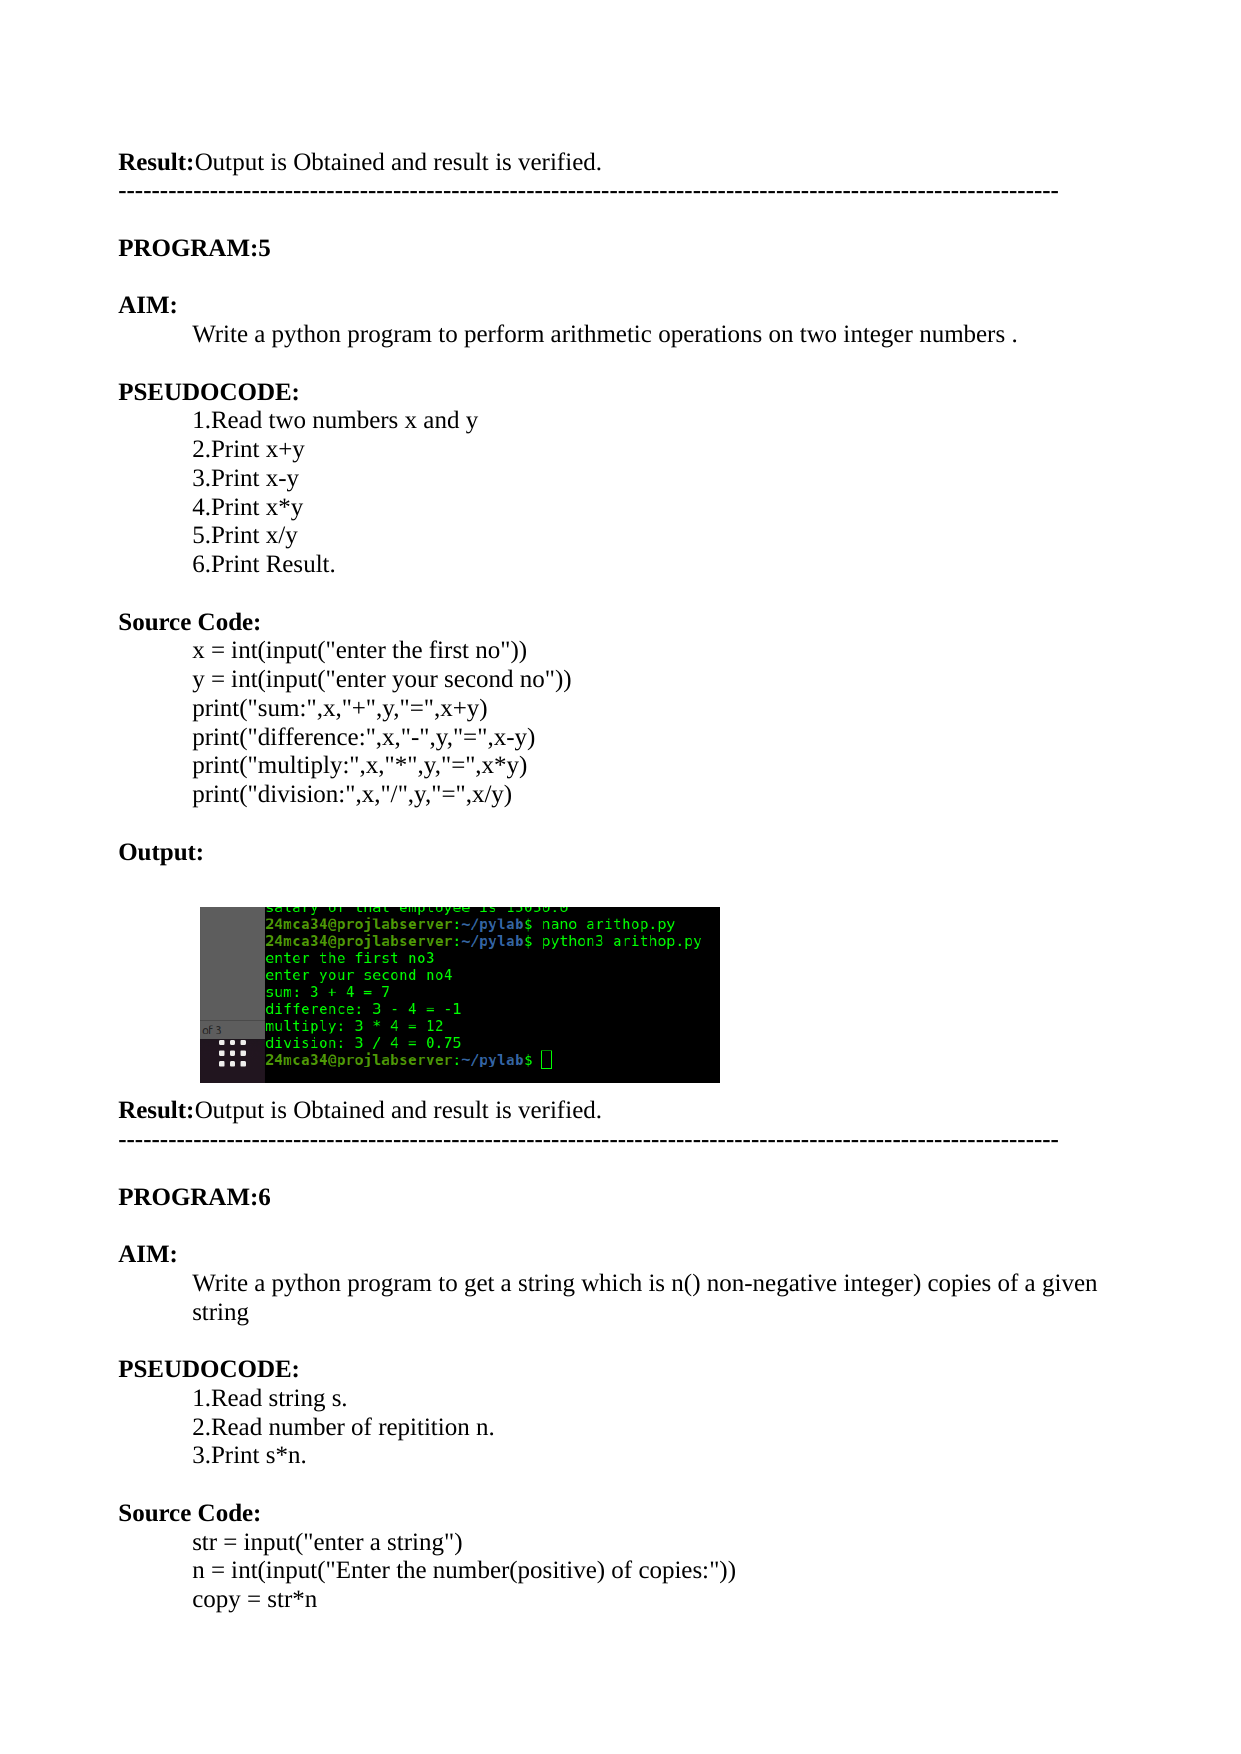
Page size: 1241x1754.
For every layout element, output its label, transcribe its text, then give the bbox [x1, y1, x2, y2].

text 3.Print x-y [118, 463, 1122, 492]
text str = input("enter a string") [118, 1527, 1122, 1556]
text Write a python program to get a string which is n() non-negative integer) copies of a given string [118, 1268, 1122, 1326]
text Result:Output is Obtained and result is verified. [118, 1096, 1122, 1124]
text AIM: [118, 1239, 1122, 1268]
text PSEUDOCODE: [118, 377, 1122, 406]
text x = int(input("enter the first no")) [118, 636, 1122, 664]
text 2.Read number of repitition n. [118, 1412, 1122, 1441]
text 3.Print s*n. [118, 1441, 1122, 1469]
text ----------------------------------------------------------------------------------------------------------------- [118, 176, 1122, 204]
text 1.Read two numbers x and y [118, 406, 1122, 434]
text PROGRAM:6 [118, 1182, 1122, 1211]
text ----------------------------------------------------------------------------------------------------------------- [118, 1124, 1122, 1153]
text 6.Print Result. [118, 549, 1122, 578]
text print("sum:",x,"+",y,"=",x+y) [118, 693, 1122, 722]
text Output: [118, 837, 1122, 866]
text 5.Print x/y [118, 521, 1122, 549]
text Result:Output is Obtained and result is verified. [118, 147, 1122, 176]
text print("multiply:",x,"*",y,"=",x*y) [118, 751, 1122, 779]
text Source Code: [118, 1498, 1122, 1527]
text AIM: [118, 291, 1122, 319]
text copy = str*n [118, 1584, 1122, 1613]
text 2.Print x+y [118, 434, 1122, 463]
text Source Code: [118, 607, 1122, 636]
text Write a python program to perform arithmetic operations on two integer numbers . [118, 319, 1122, 348]
text y = int(input("enter your second no")) [118, 664, 1122, 693]
text PSEUDOCODE: [118, 1354, 1122, 1383]
text n = int(input("Enter the number(positive) of copies:")) [118, 1556, 1122, 1584]
text print("difference:",x,"-",y,"=",x-y) [118, 722, 1122, 751]
text PROGRAM:5 [118, 233, 1122, 262]
text print("division:",x,"/",y,"=",x/y) [118, 779, 1122, 808]
text 4.Print x*y [118, 492, 1122, 521]
text 1.Read string s. [118, 1383, 1122, 1412]
